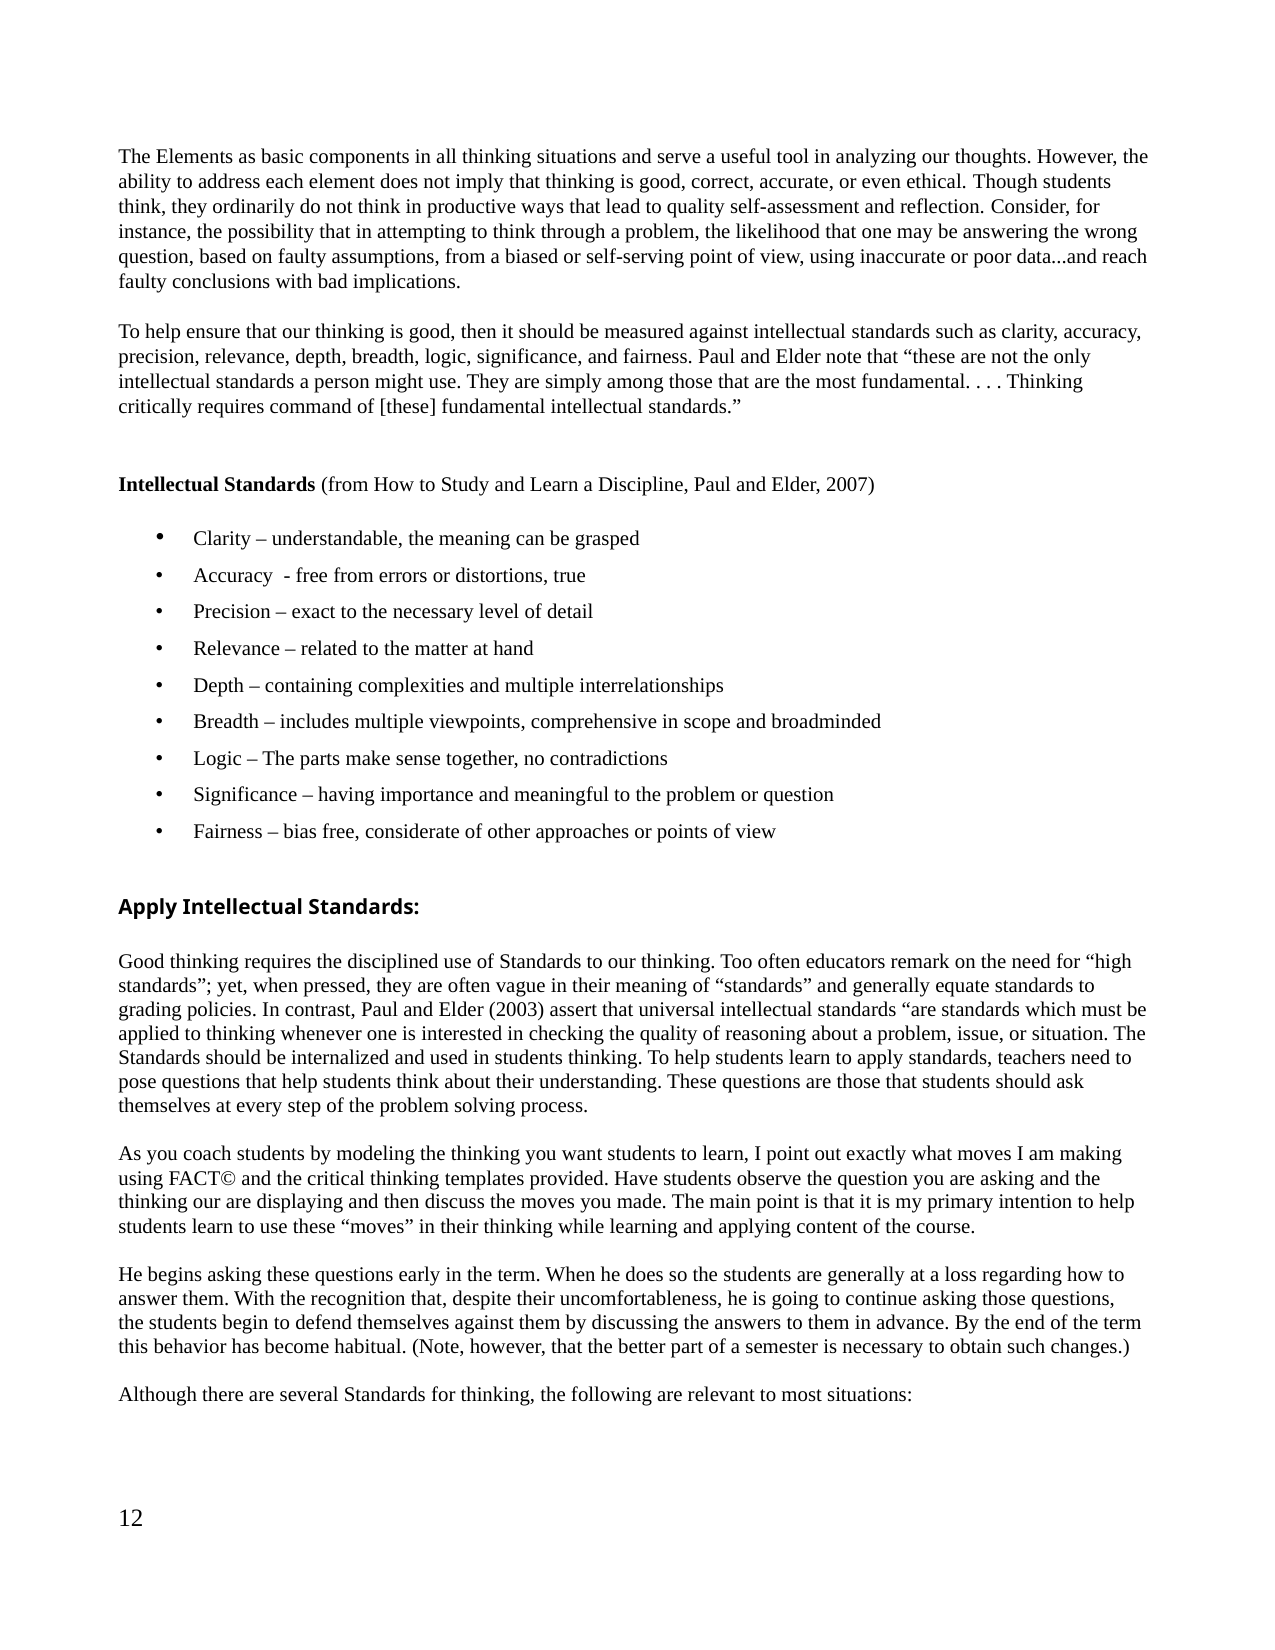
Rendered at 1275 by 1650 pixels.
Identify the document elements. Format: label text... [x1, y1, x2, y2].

list Significance – having importance and meaningful to the problem or question [156, 782, 1157, 806]
text Intellectual Standards (from How to Study and Learn a Discipline, Paul and Elder, 2007) [118, 472, 1157, 496]
text To help ensure that our thinking is good, then it should be measured against intellectual standards such as clarity, accuracy, precision, relevance, depth, breadth, logic, significance, and fairness. Paul and Elder note that “these are not the only intellectual standards a person might use. They are simply among those that are the most fundamental. . . . Thinking critically requires command of [these] fundamental intellectual standards.” [118, 318, 1157, 418]
text Good thinking requires the disciplined use of Standards to our thinking. Too often educators remark on the need for “high standards”; yet, when pressed, they are often vague in their meaning of “standards” and generally equate standards to grading policies. In contrast, Paul and Elder (2003) assert that universal intellectual standards “are standards which must be applied to thinking whenever one is interested in checking the quality of reasoning about a problem, issue, or situation. The Standards should be internalized and used in students thinking. To help students learn to apply standards, teachers need to pose questions that help students think about their understanding. These questions are those that students should ask themselves at every step of the problem solving process. [118, 949, 1157, 1117]
list Depth – containing complexities and multiple interrelationships [156, 673, 1157, 697]
text The Elements as basic components in all thinking situations and serve a useful tool in analyzing our thoughts. However, the ability to address each element does not imply that thinking is good, correct, accurate, or even ethical. Though students think, they ordinarily do not think in productive ways that lead to quality self-assessment and reflection. Consider, for instance, the possibility that in attempting to think through a problem, the likelihood that one may be answering the wrong question, based on faulty assumptions, from a biased or self-serving point of view, using inaccurate or poor data...and reach faulty conclusions with bad implications. [118, 143, 1157, 293]
list Accuracy - free from errors or distortions, true [156, 563, 1157, 587]
text Although there are several Standards for thinking, the following are relevant to most situations: [118, 1382, 1157, 1406]
text As you coach students by modeling the thinking you want students to learn, I point out exactly what moves I am making using FACT© and the critical thinking templates provided. Have students observe the question you are asking and the thinking our are displaying and then discuss the moves you made. The main point is that it is my primary intention to help students learn to use these “moves” in their thinking while learning and applying content of the course. [118, 1141, 1157, 1238]
text He begins asking these questions early in the term. When he does so the students are generally at a loss regarding how to answer them. With the recognition that, despite their uncomfortableness, he is going to continue asking those questions, [118, 1262, 1157, 1310]
list Precision – exact to the necessary level of detail [156, 599, 1157, 623]
list Relevance – related to the matter at hand [156, 636, 1157, 660]
list Breadth – includes multiple viewpoints, comprehensive in scope and broadminded [156, 709, 1157, 733]
list Logic – The parts make sense together, no contradictions [156, 746, 1157, 770]
text the students begin to defend themselves against them by discussing the answers to them in advance. By the end of the term this behavior has become habitual. (Note, however, that the better part of a semester is necessary to obtain such changes.) [118, 1310, 1157, 1358]
text Apply Intellectual Standards: [118, 892, 1157, 920]
list Clarity – understandable, the meaning can be grasped [156, 526, 1157, 550]
list Fairness – bias free, considerate of other approaches or points of view [156, 819, 1157, 843]
